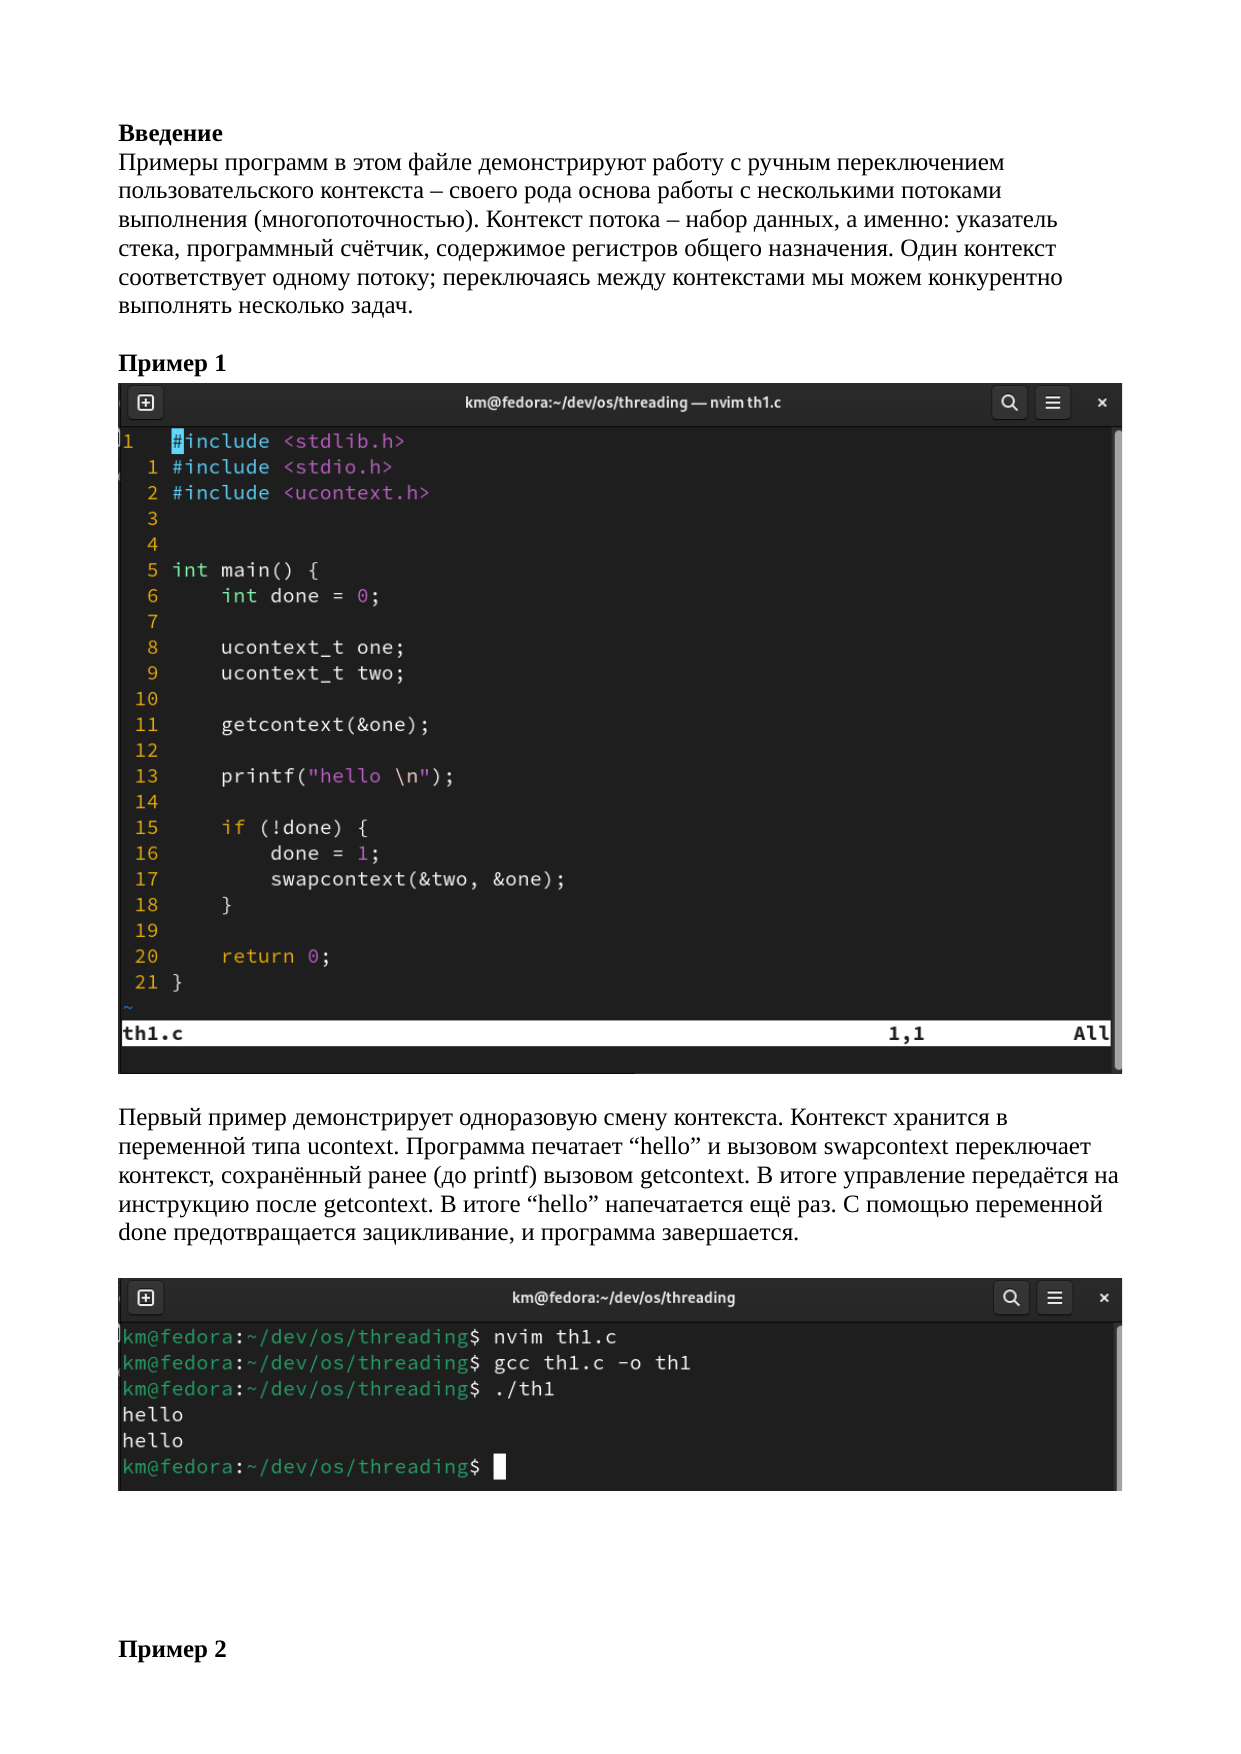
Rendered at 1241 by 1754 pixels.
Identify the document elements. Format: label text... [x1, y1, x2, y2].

text Первый пример демонстрирует одноразовую смену контекста. Контекст хранится в переменной типа ucontext. Программа печатает “hello” и вызовом swapcontext переключает контекст, сохранённый ранее (до printf) вызовом getcontext. В итоге управление передаётся на инструкцию после getcontext. В итоге “hello” напечатается ещё раз. С помощью переменной done предотвращается зацикливание, и программа завершается. [118, 1102, 1122, 1246]
text Введение [118, 118, 1122, 147]
text Пример 1 [118, 348, 1122, 377]
text Пример 2 [118, 1634, 1122, 1663]
text Примеры программ в этом файле демонстрируют работу с ручным переключением пользовательского контекста – своего рода основа работы с несколькими потоками выполнения (многопоточностью). Контекст потока – набор данных, а именно: указатель стека, программный счётчик, содержимое регистров общего назначения. Один контекст соответствует одному потоку; переключаясь между контекстами мы можем конкурентно выполнять несколько задач. [118, 147, 1122, 319]
